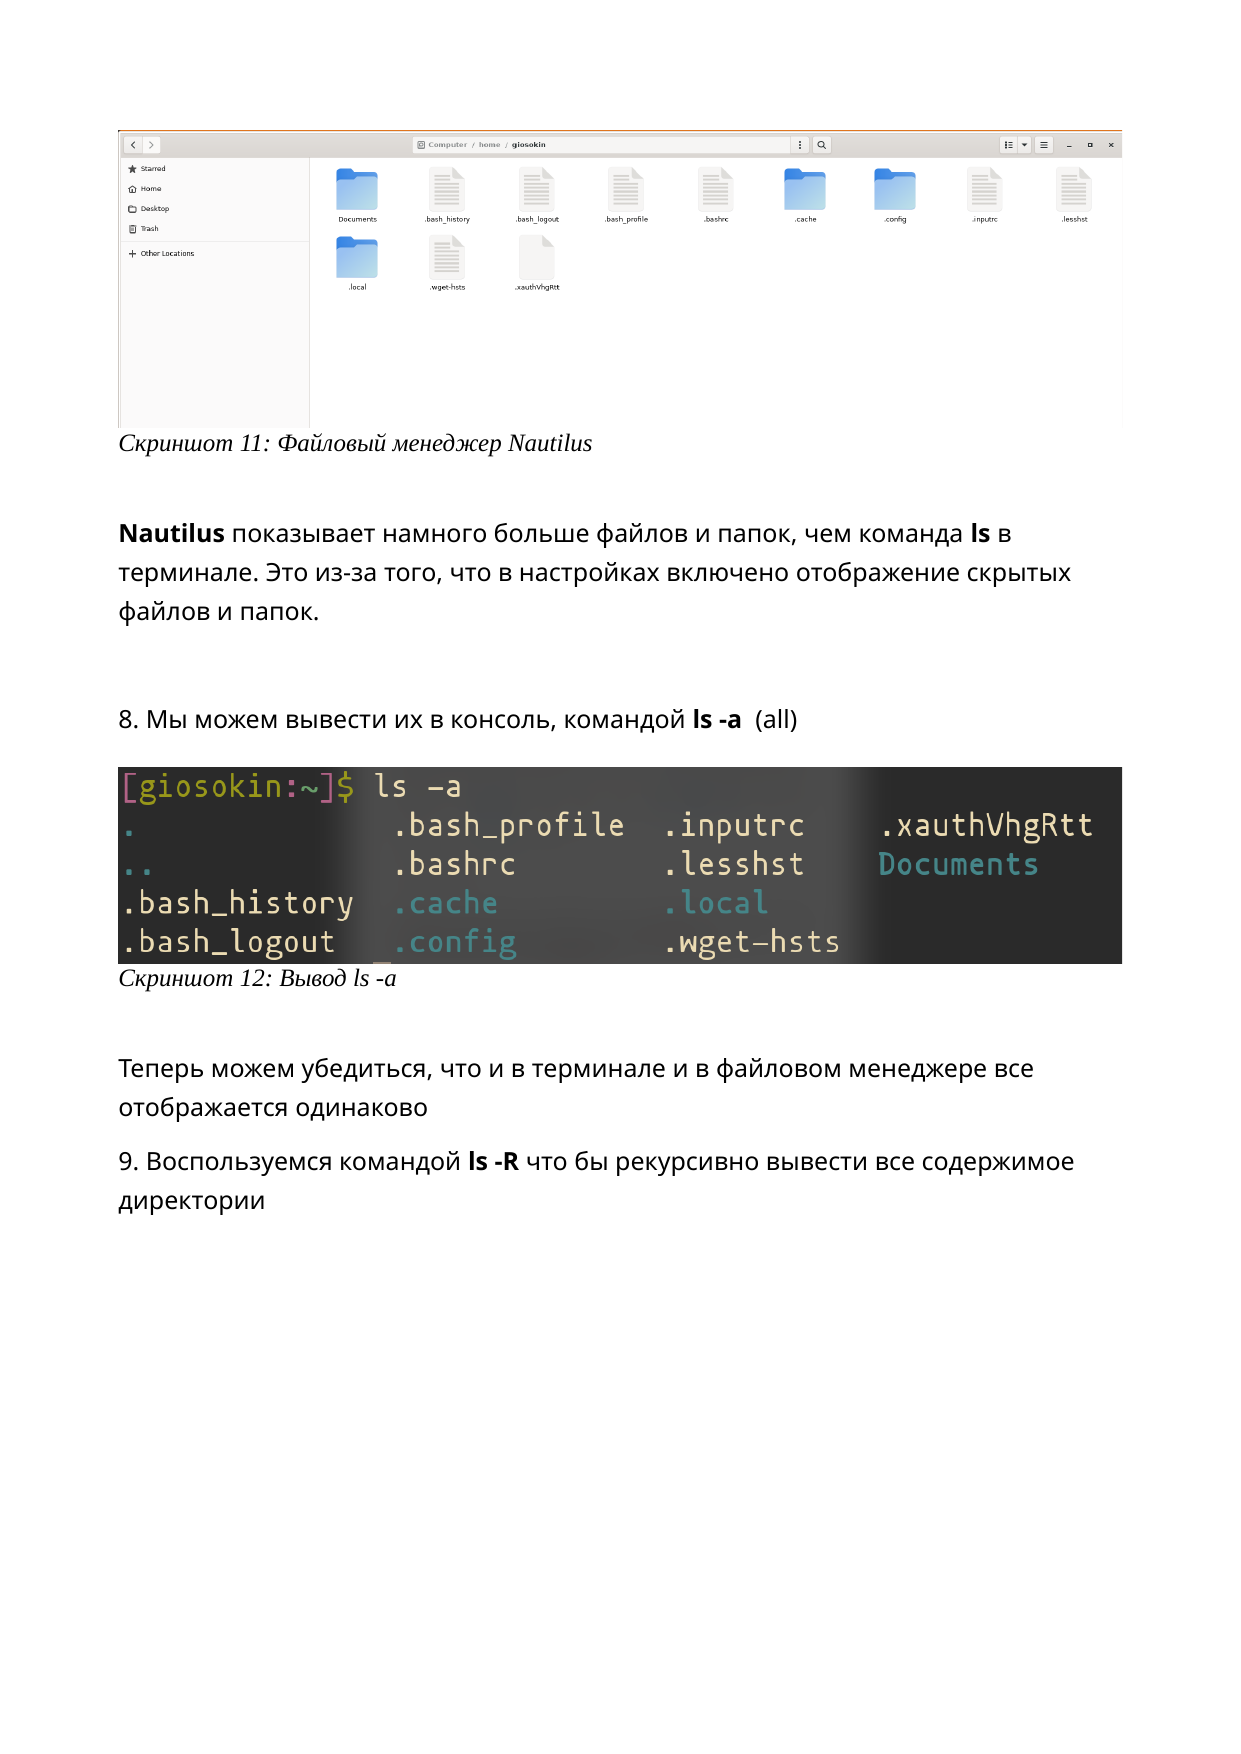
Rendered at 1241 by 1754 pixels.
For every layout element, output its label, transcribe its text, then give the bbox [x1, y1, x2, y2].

text Nautilus показывает намного больше файлов и папок, чем команда ls в терминале. Это из-за того, что в настройках включено отображение скрытых файлов и папок. [118, 516, 1122, 628]
text Теперь можем убедиться, что и в терминале и в файловом менеджере все отображается одинаково [118, 1051, 1122, 1124]
picture [118, 767, 1123, 964]
text 9. Воспользуемся командой ls -R что бы рекурсивно вывести все содержимое директории [118, 1144, 1122, 1217]
text 8. Мы можем вывести их в консоль, командой ls -a (all) [118, 701, 1122, 735]
picture [118, 130, 1123, 428]
text Скриншот 11: Файловый менеджер Nautilus [118, 428, 1122, 457]
text Скриншот 12: Вывод ls -a [118, 964, 1122, 992]
